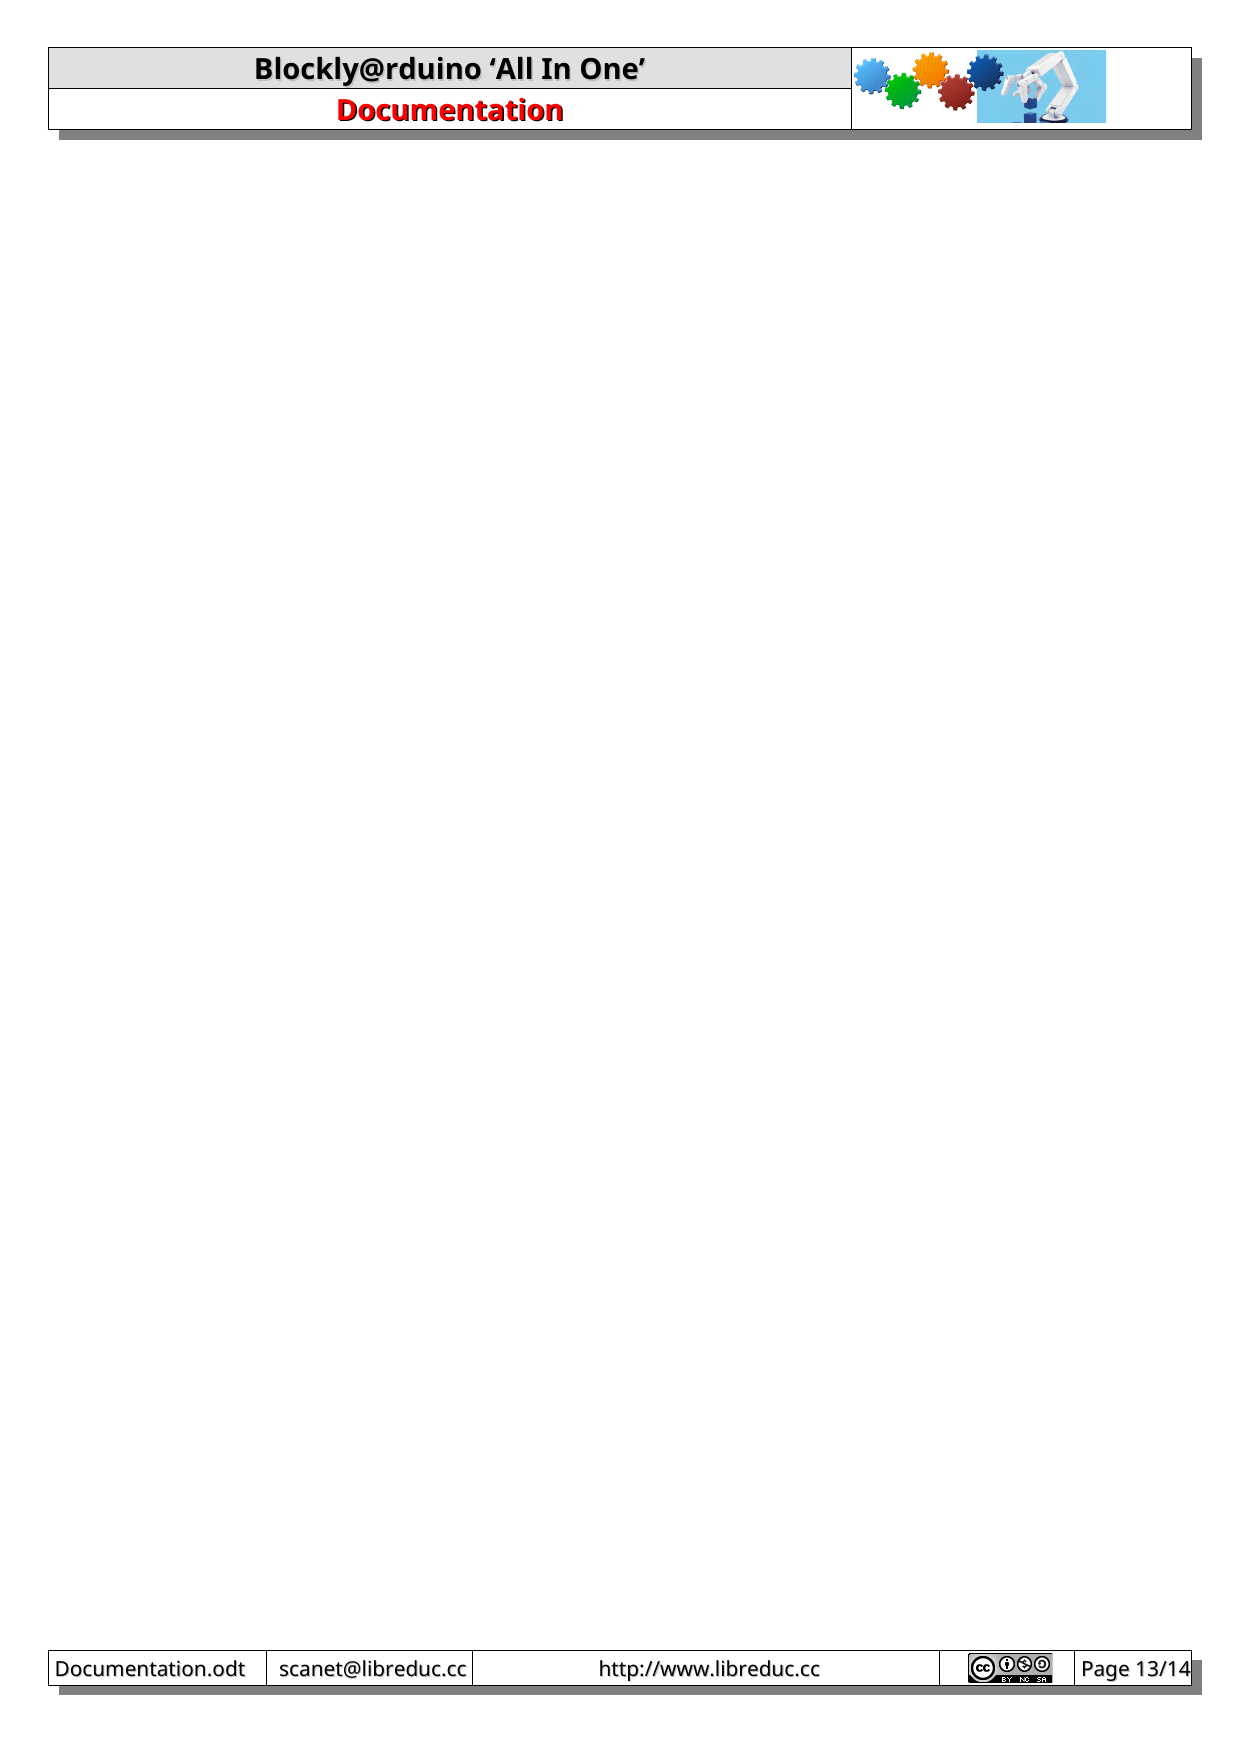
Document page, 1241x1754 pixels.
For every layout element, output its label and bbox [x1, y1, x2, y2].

picture [968, 1653, 1053, 1683]
picture [977, 50, 1107, 123]
